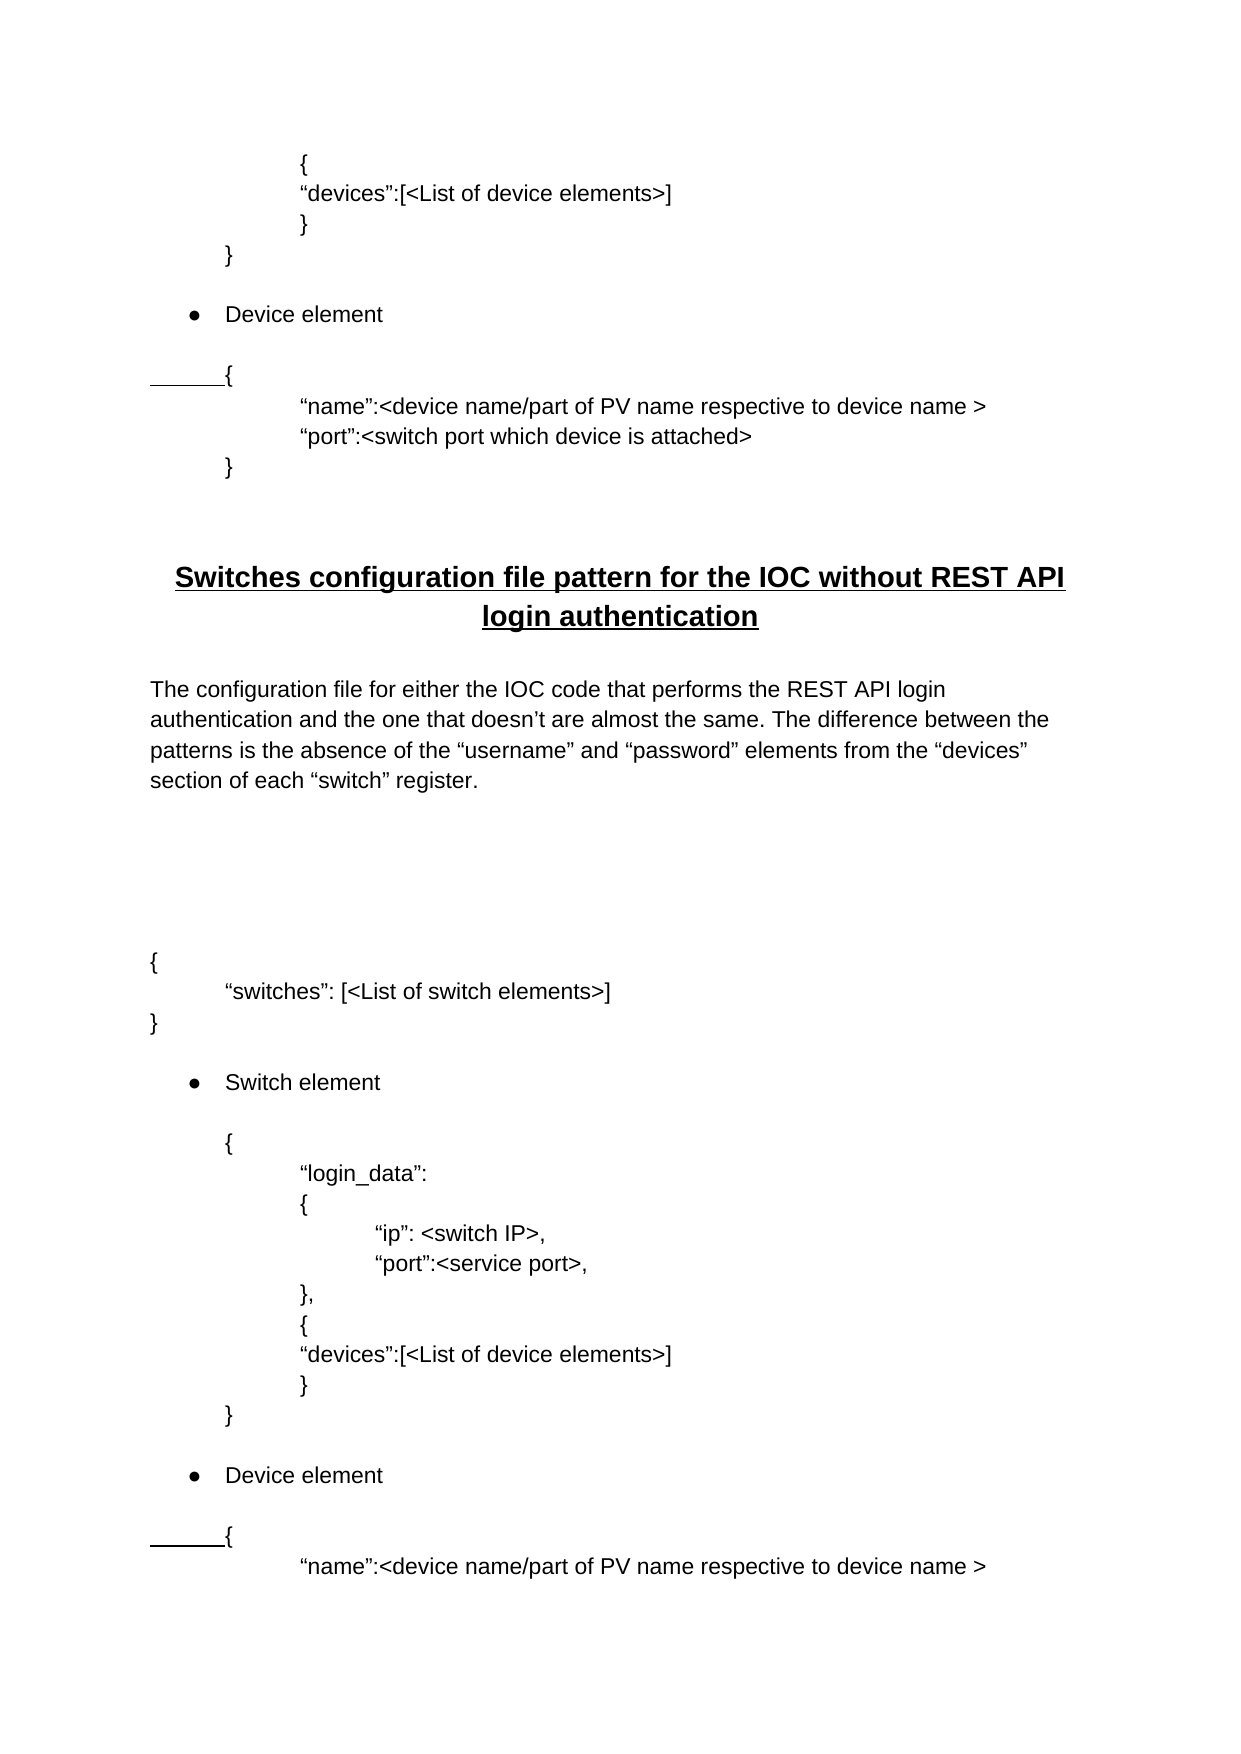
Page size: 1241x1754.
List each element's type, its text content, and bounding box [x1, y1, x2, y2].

text } [225, 210, 1090, 237]
text } [225, 1371, 1090, 1397]
list Device element [187, 1462, 1090, 1488]
text { [225, 1311, 1090, 1337]
text { [225, 150, 1090, 176]
text “name”:<device name/part of PV name respective to device name > [225, 393, 1090, 419]
text Switches configuration file pattern for the IOC without REST API login authentication [150, 561, 1090, 633]
text { [150, 361, 1090, 388]
text }, [225, 1280, 1090, 1307]
text { [150, 1522, 1090, 1548]
text “devices”:[<List of device elements>] [225, 1341, 1090, 1367]
text “switches”: [<List of switch elements>] [150, 978, 1090, 1004]
text } [225, 1401, 1090, 1427]
text “devices”:[<List of device elements>] [225, 180, 1090, 207]
text } [225, 241, 1090, 267]
text “login_data”: [225, 1159, 1090, 1186]
text The configuration file for either the IOC code that performs the REST API login authentication and the one that doesn’t are almost the same. The difference between the patterns is the absence of the “username” and “password” elements from the “devices” section of each “switch” register. [150, 676, 1090, 793]
text } [225, 453, 1090, 479]
text { [225, 1190, 1090, 1216]
text } [150, 1008, 1090, 1035]
text “ip”: <switch IP>, [225, 1220, 1090, 1246]
text { [225, 1129, 1090, 1156]
list Switch element [187, 1069, 1090, 1095]
text { [150, 948, 1090, 974]
list Device element [187, 301, 1090, 327]
text “name”:<device name/part of PV name respective to device name > [225, 1553, 1090, 1580]
text “port”:<switch port which device is attached> [225, 423, 1090, 449]
text “port”:<service port>, [300, 1250, 1090, 1276]
